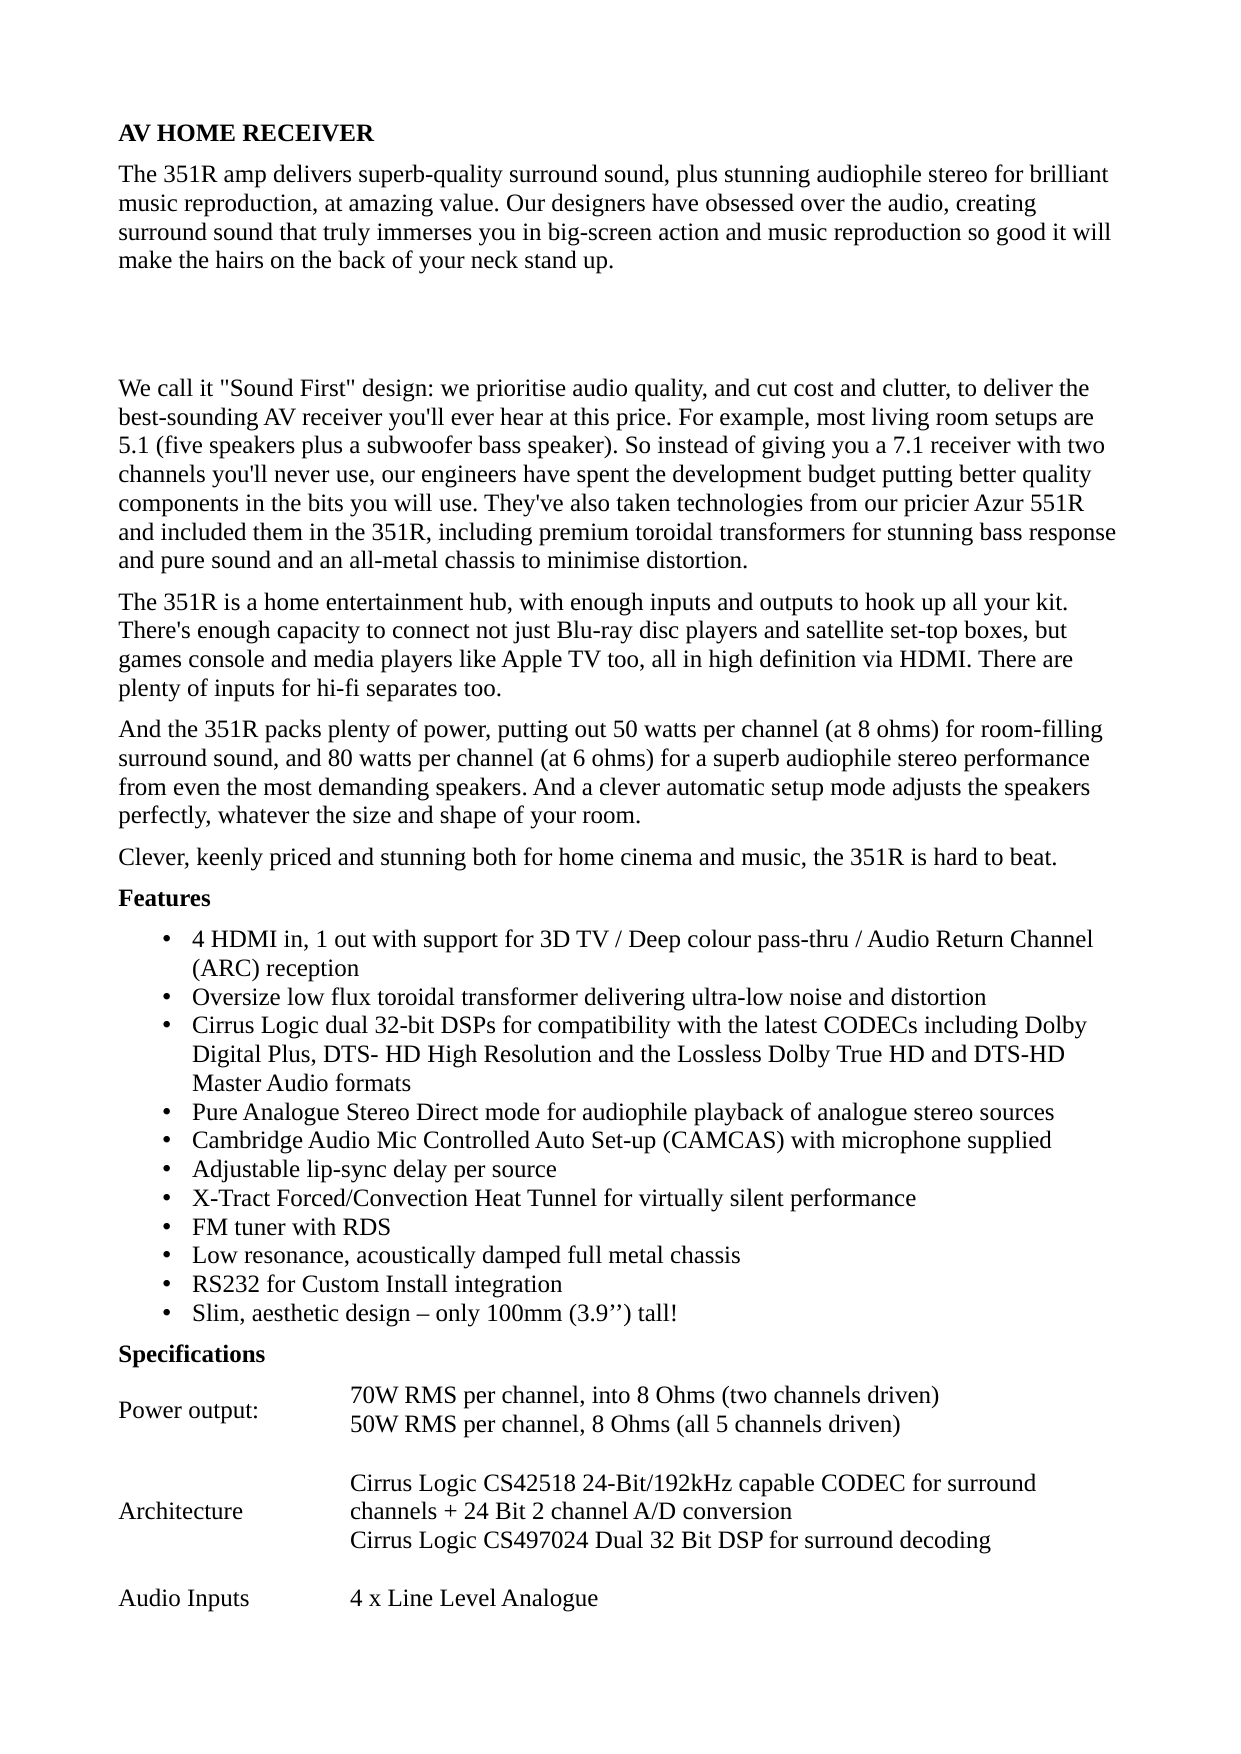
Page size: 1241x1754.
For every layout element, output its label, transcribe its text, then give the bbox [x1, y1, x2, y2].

text And the 351R packs plenty of power, putting out 50 watts per channel (at 8 ohms) for room-filling surround sound, and 80 watts per channel (at 6 ohms) for a superb audiophile stereo performance from even the most demanding speakers. And a clever automatic setup mode adjusts the speakers perfectly, whatever the size and shape of your room. [118, 714, 1122, 829]
list Slim, aesthetic design – only 100mm (3.9’’) tall! [162, 1298, 1122, 1327]
list FM tuner with RDS [162, 1212, 1122, 1241]
table_cell 4 x Line Level Analogue [350, 1583, 1118, 1612]
list Adjustable lip-sync delay per source [162, 1154, 1122, 1183]
text The 351R is a home entertainment hub, with enough inputs and outputs to hook up all your kit. There's enough capacity to connect not just Blu-ray disc players and satellite set-top boxes, but games console and media players like Apple TV too, all in high definition via HDMI. There are plenty of inputs for hi-fi separates too. [118, 587, 1122, 702]
table_header 70W RMS per channel, into 8 Ohms (two channels driven) 50W RMS per channel, 8 Ohms (all 5 channels driven) [350, 1381, 1118, 1468]
text Specifications [118, 1339, 1122, 1368]
table_cell Audio Inputs [118, 1583, 350, 1612]
list X-Tract Forced/Convection Heat Tunnel for virtually silent performance [162, 1183, 1122, 1212]
list Pure Analogue Stereo Direct mode for audiophile playback of analogue stereo sources [162, 1097, 1122, 1126]
table_cell Cirrus Logic CS42518 24-Bit/192kHz capable CODEC for surround channels + 24 Bit 2 channel A/D conversion Cirrus Logic CS497024 Dual 32 Bit DSP for surround decoding [350, 1468, 1118, 1583]
text Features [118, 883, 1122, 912]
text AV HOME RECEIVER [118, 118, 1122, 147]
text Clever, keenly priced and stunning both for home cinema and music, the 351R is hard to beat. [118, 842, 1122, 871]
list RS232 for Custom Install integration [162, 1269, 1122, 1298]
table_cell Architecture [118, 1468, 350, 1583]
table_header Power output: [118, 1381, 350, 1468]
text The 351R amp delivers superb-quality surround sound, plus stunning audiophile stereo for brilliant music reproduction, at amazing value. Our designers have obsessed over the audio, creating surround sound that truly immerses you in big-screen action and music reproduction so good it will make the hairs on the back of your neck stand up. [118, 159, 1122, 274]
list Low resonance, acoustically damped full metal chassis [162, 1241, 1122, 1269]
list Oversize low flux toroidal transformer delivering ultra-low noise and distortion [162, 982, 1122, 1011]
list 4 HDMI in, 1 out with support for 3D TV / Deep colour pass-thru / Audio Return Channel (ARC) reception [162, 924, 1122, 982]
list Cambridge Audio Mic Controlled Auto Set-up (CAMCAS) with microphone supplied [162, 1126, 1122, 1154]
text We call it "Sound First" design: we prioritise audio quality, and cut cost and clutter, to deliver the best-sounding AV receiver you'll ever hear at this price. For example, most living room setups are 5.1 (five speakers plus a subwoofer bass speaker). So instead of giving you a 7.1 receiver with two channels you'll never use, our engineers have spent the development budget putting better quality components in the bits you will use. They've also taken technologies from our pricier Azur 551R and included them in the 351R, including premium toroidal transformers for stunning bass response and pure sound and an all-metal chassis to minimise distortion. [118, 373, 1122, 574]
list Cirrus Logic dual 32-bit DSPs for compatibility with the latest CODECs including Dolby Digital Plus, DTS- HD High Resolution and the Lossless Dolby True HD and DTS-HD Master Audio formats [162, 1011, 1122, 1097]
